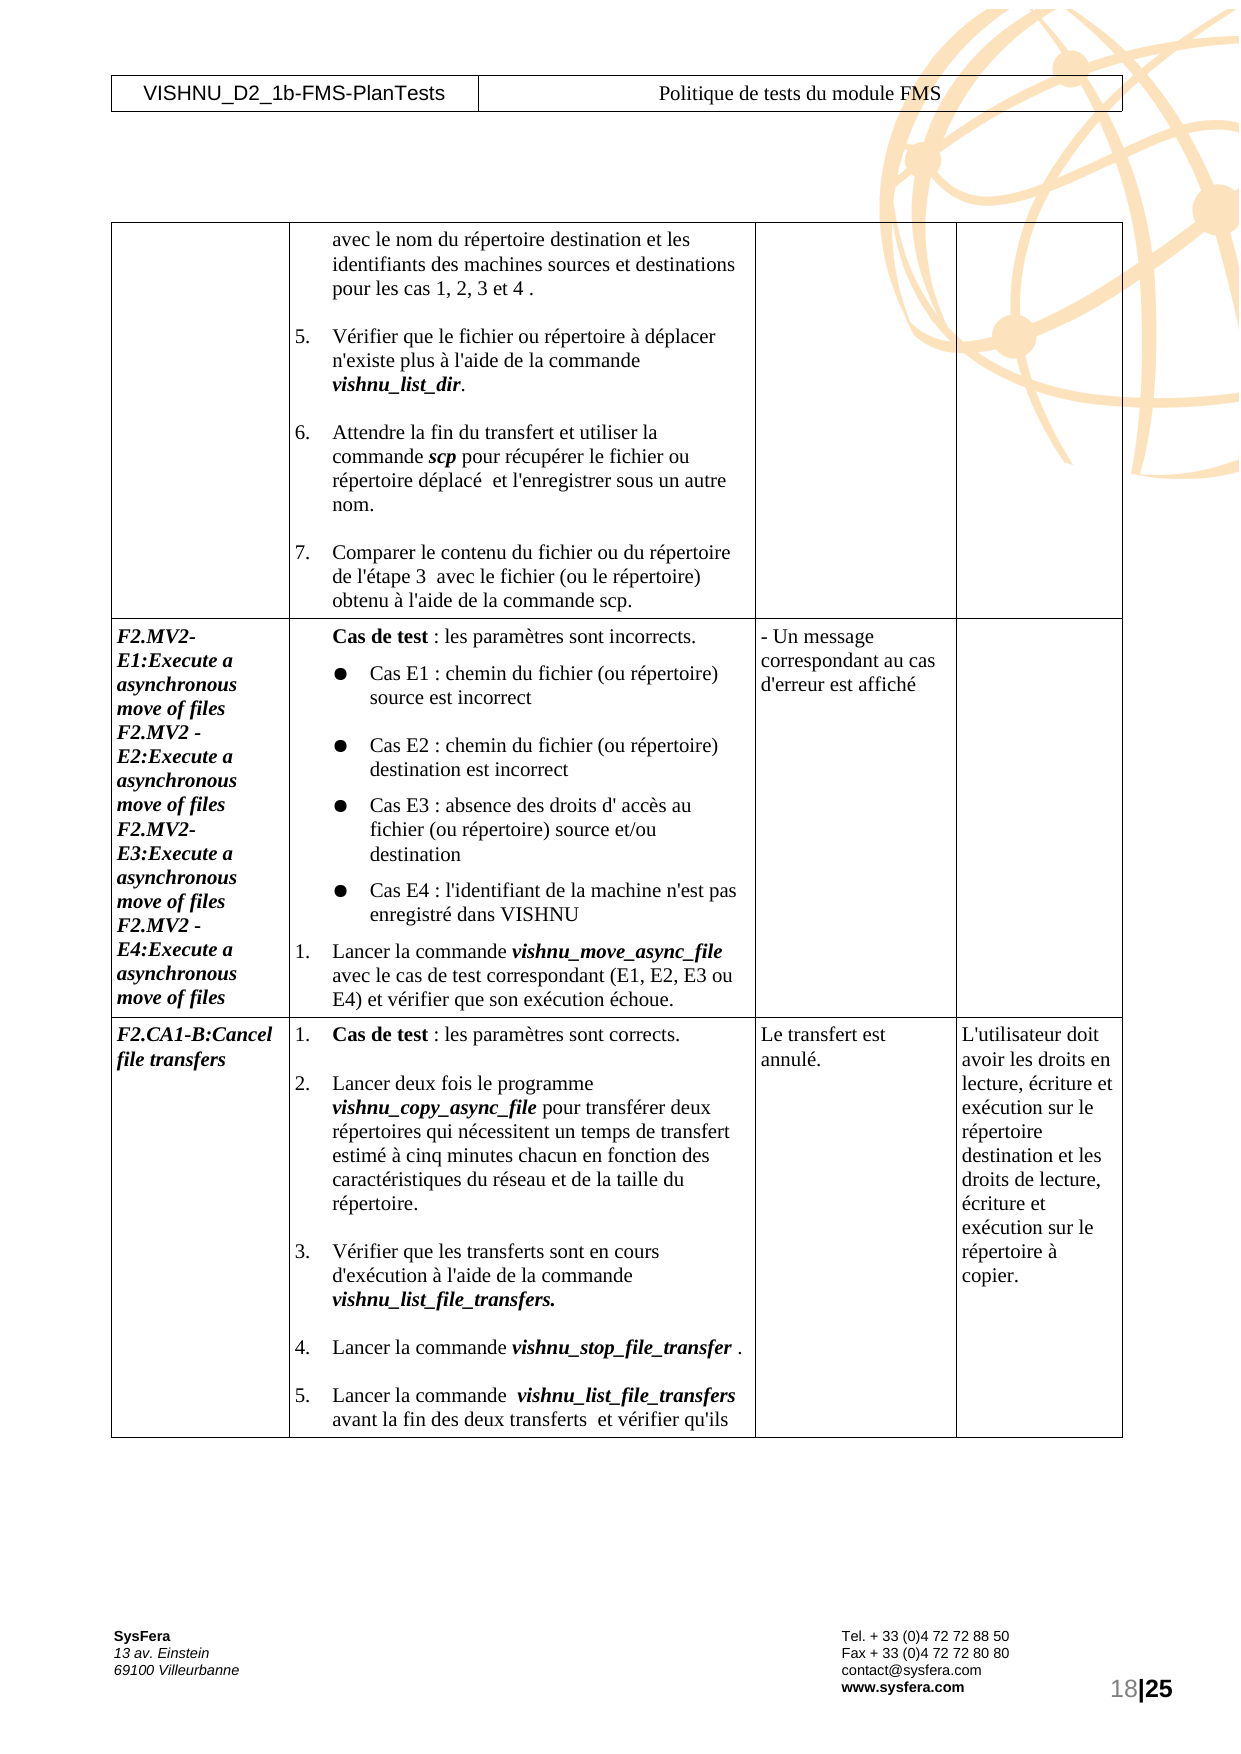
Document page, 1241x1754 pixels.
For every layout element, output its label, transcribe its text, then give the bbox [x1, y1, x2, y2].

table_cell - Un message correspondant au cas d'erreur est affiché [756, 619, 956, 1017]
table_cell F2.MV2-E1:Execute a asynchronous move of files F2.MV2 -E2:Execute a asynchronous move of files F2.MV2-E3:Execute a asynchronous move of files F2.MV2 -E4:Execute a asynchronous move of files [112, 619, 289, 1017]
table_cell F2.CA1-B:Cancel file transfers [112, 1018, 289, 1437]
table_cell Cas de test : les paramètres sont corrects. Cas 1 : déplacer un fichier (ou répertoire) local vers un répertoire local. Cas 2 : déplacer d'un fichier (ou répertoire) local vers un répertoire distant. Cas 3 : déplacer d'un fichier (ou répertoire) distant vers un répertoire local. Cas 4 : déplacer d'un fichier (ou répertoire) distant vers un répertoire distant. Lister le répertoire destination pour les cas 1, 2, 3 et 4 à l'aide de la commande vishnu_list_dir et vérifier que le fichier ou répertoire à déplacer n'existe pas. Faire une copie du fichier (ou répertoire) à déplacer dans le répertoire local . Lancer la commande vishnu_move_async_file avec le nom du répertoire destination et les identifiants des machines sources et destinations pour les cas 1, 2, 3 et 4 . Vérifier que le fichier ou répertoire à déplacer n'existe plus à l'aide de la commande vishnu_list_dir. Attendre la fin du transfert et utiliser la commande scp pour récupérer le fichier ou répertoire déplacé et l'enregistrer sous un autre nom. Comparer le contenu du fichier ou du répertoire de l'étape 3 avec le fichier (ou le répertoire) obtenu à l'aide de la commande scp. [290, 481, 755, 618]
picture [290, 223, 755, 479]
table_cell Cas de test : les paramètres sont incorrects. Cas E1 : chemin du fichier (ou répertoire) source est incorrect Cas E2 : chemin du fichier (ou répertoire) destination est incorrect Cas E3 : absence des droits d' accès au fichier (ou répertoire) source et/ou destination Cas E4 : l'identifiant de la machine n'est pas enregistré dans VISHNU Lancer la commande vishnu_move_async_file avec le cas de test correspondant (E1, E2, E3 ou E4) et vérifier que son exécution échoue. [290, 619, 755, 1017]
picture [756, 223, 956, 479]
table_cell [756, 481, 956, 618]
table_cell [957, 481, 1122, 618]
picture [957, 223, 1122, 479]
table_cell [957, 619, 1122, 1017]
table_cell Cas de test : les paramètres sont corrects. Lancer deux fois le programme vishnu_copy_async_file pour transférer deux répertoires qui nécessitent un temps de transfert estimé à cinq minutes chacun en fonction des caractéristiques du réseau et de la taille du répertoire. Vérifier que les transferts sont en cours d'exécution à l'aide de la commande vishnu_list_file_transfers. Lancer la commande vishnu_stop_file_transfer . Lancer la commande vishnu_list_file_transfers avant la fin des deux transferts et vérifier qu'ils sont annulés. [290, 1018, 755, 1437]
picture [112, 223, 289, 479]
table_cell Le transfert est annulé. [756, 1018, 956, 1437]
picture [1, 9, 1239, 479]
table_cell L'utilisateur doit avoir les droits en lecture, écriture et exécution sur le répertoire destination et les droits de lecture, écriture et exécution sur le répertoire à copier. [957, 1018, 1122, 1437]
table_cell [112, 481, 289, 618]
